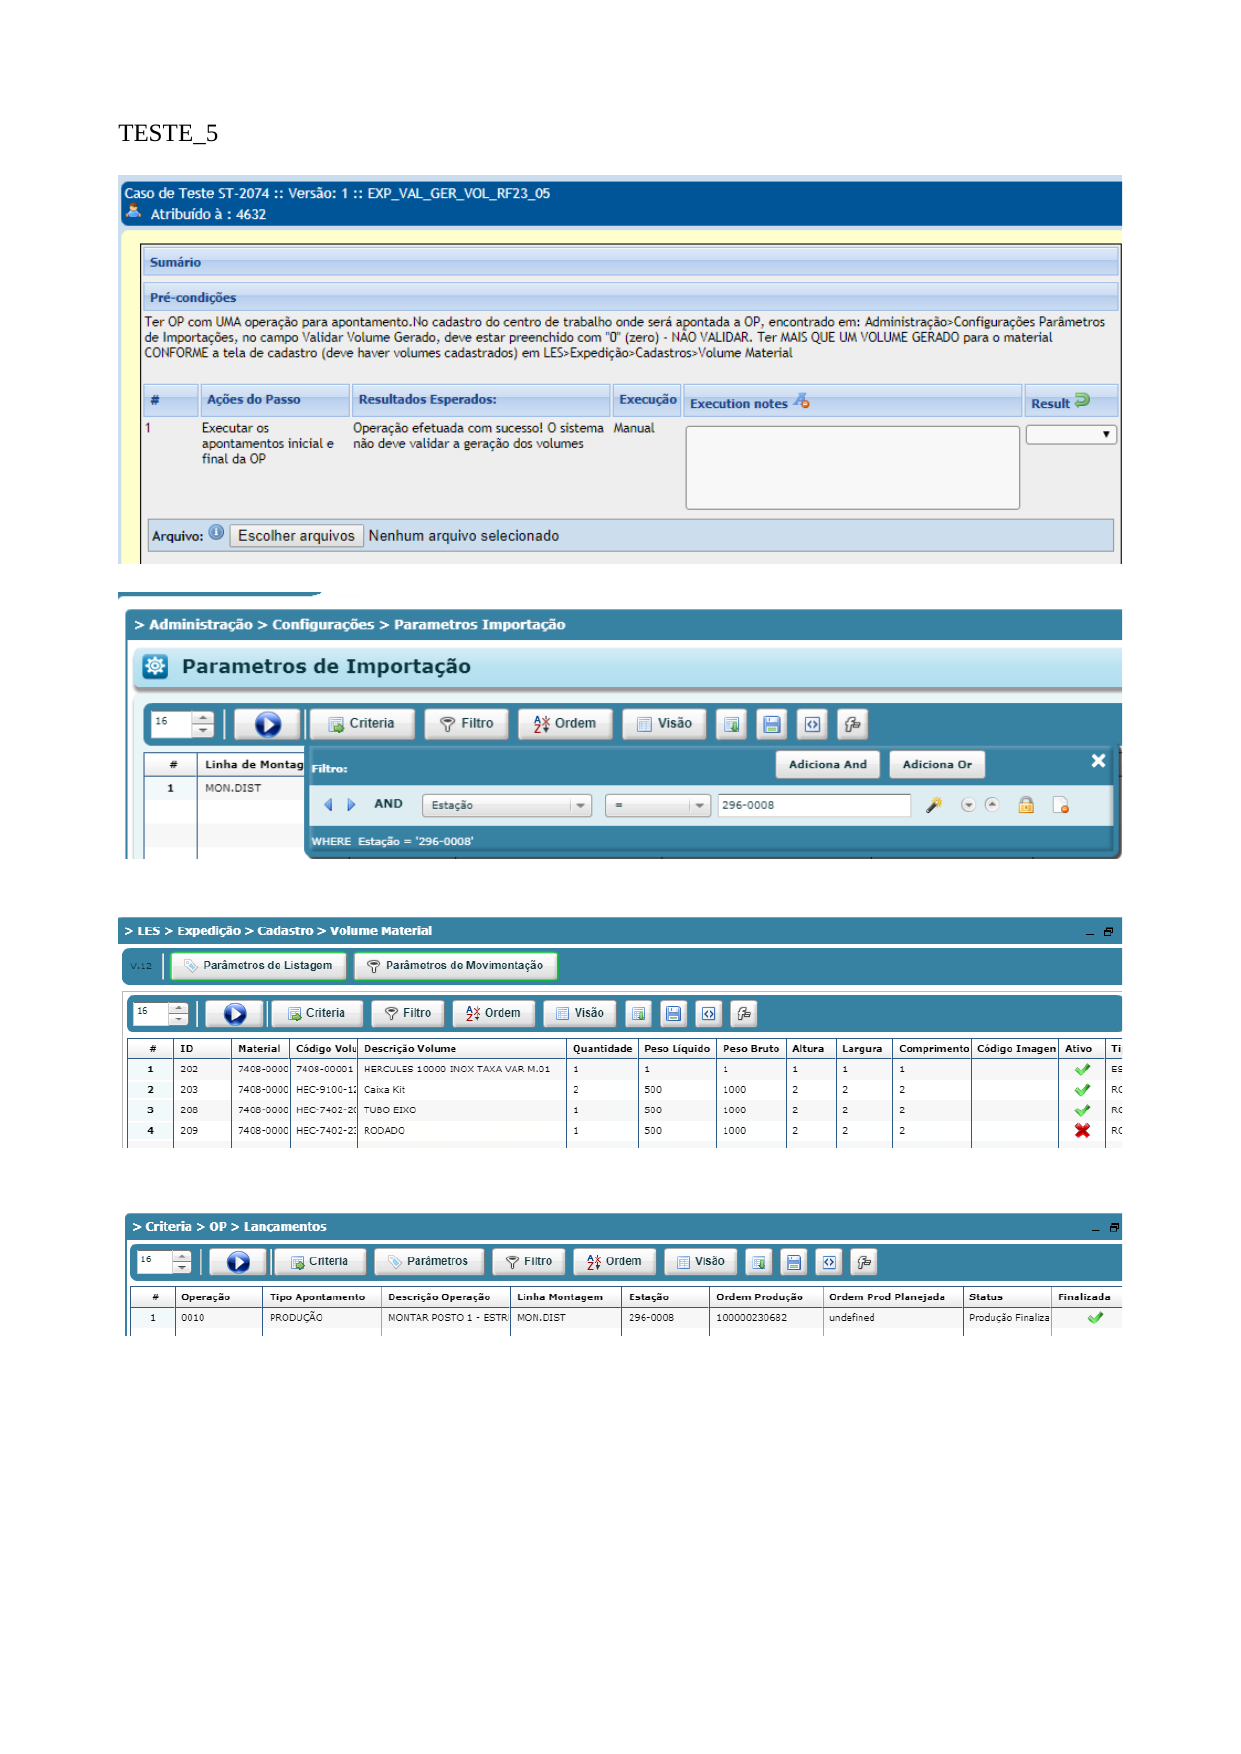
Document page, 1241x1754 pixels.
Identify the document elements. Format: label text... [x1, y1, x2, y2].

text TESTE_5 [118, 118, 1122, 147]
picture [118, 1205, 1123, 1336]
picture [118, 175, 1123, 564]
picture [118, 592, 1123, 859]
picture [118, 915, 1123, 1148]
